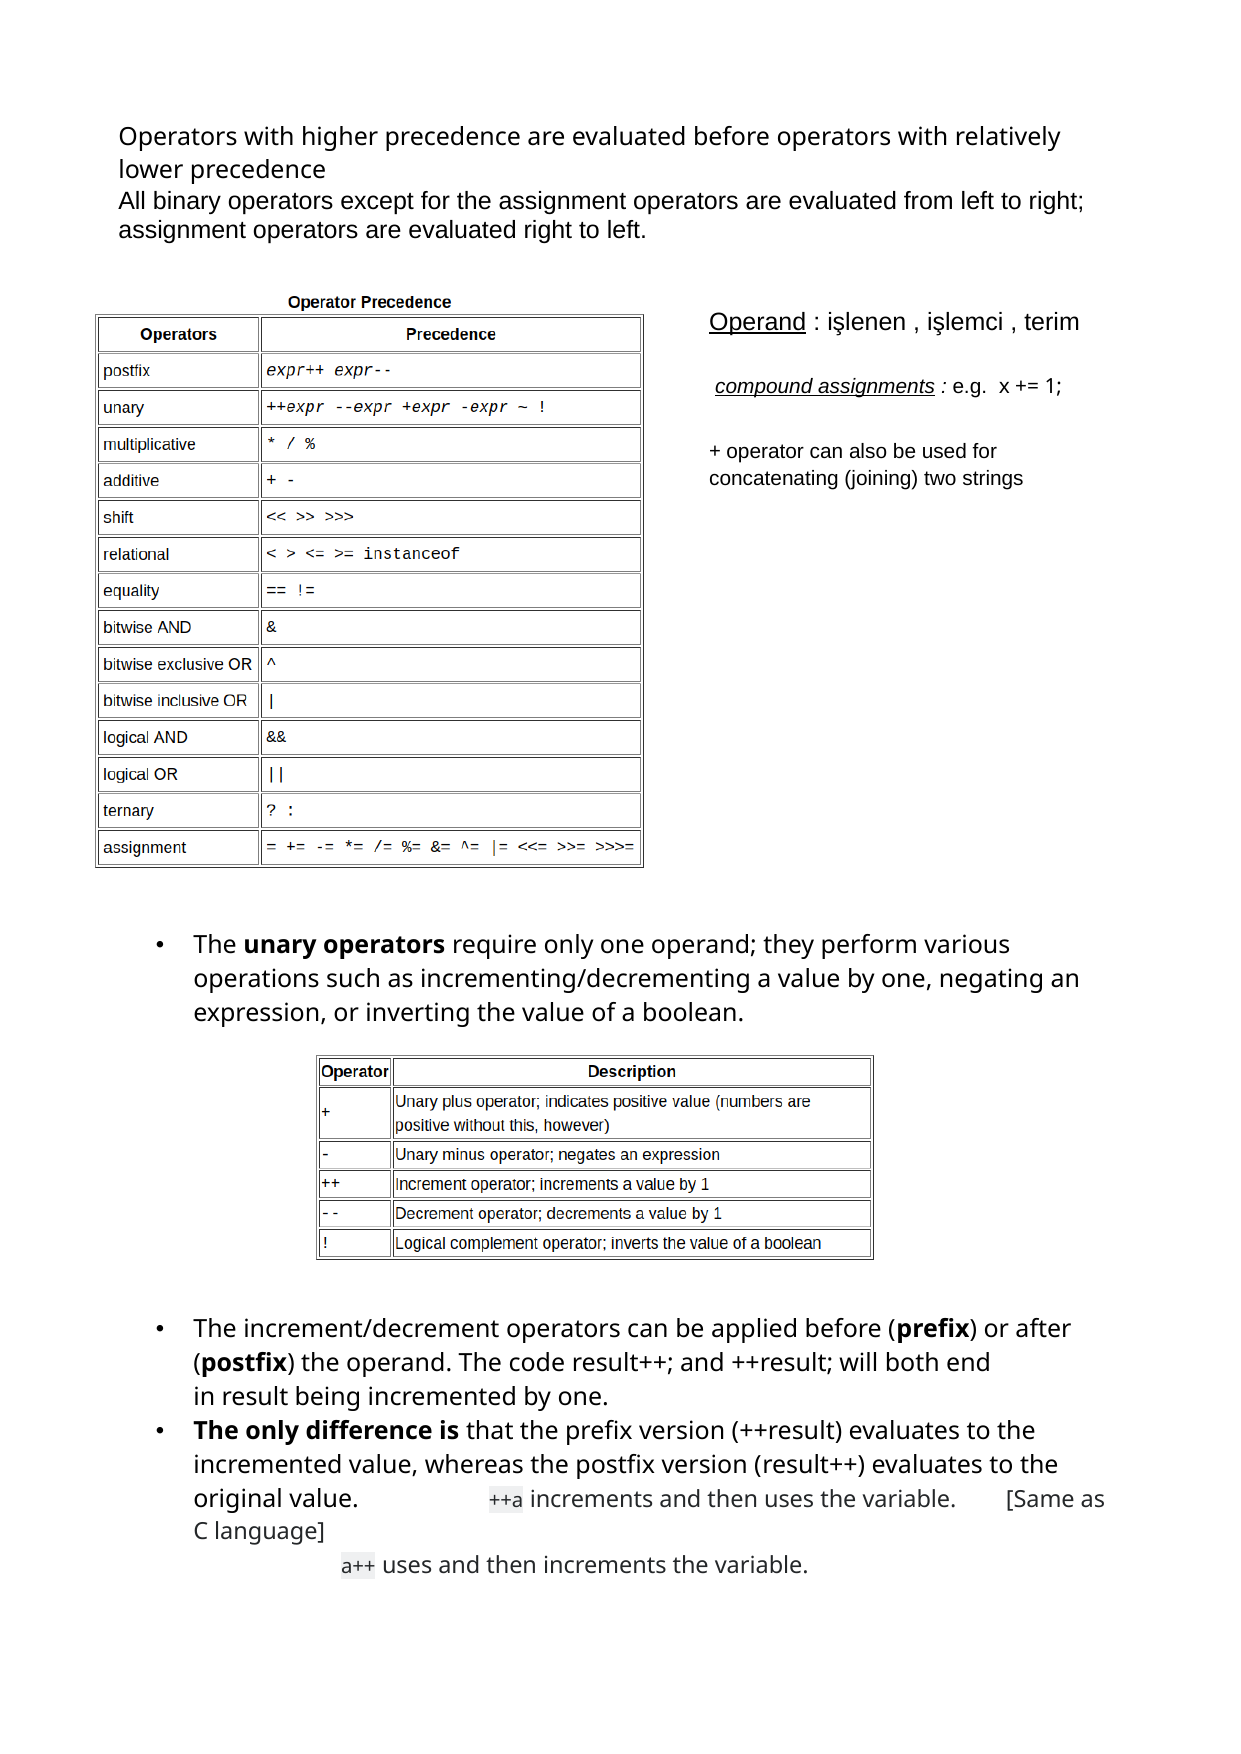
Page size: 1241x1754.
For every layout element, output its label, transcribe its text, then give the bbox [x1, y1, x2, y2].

text Operators with higher precedence are evaluated before operators with relatively lower precedence [118, 118, 1122, 186]
text + operator can also be used for concatenating (joining) two strings [647, 431, 1122, 489]
list The increment/decrement operators can be applied before (prefix) or after (postfix) the operand. The code result++; and ++result; will both end in result being incremented by one. [156, 1310, 1122, 1412]
picture [312, 1052, 877, 1261]
list The unary operators require only one operand; they perform various operations such as incrementing/decrementing a value by one, negating an expression, or inverting the value of a boolean. [156, 927, 1122, 1029]
text compound assignments : e.g. x += 1; [647, 369, 1122, 400]
text All binary operators except for the assignment operators are evaluated from left to right; assignment operators are evaluated right to left. [118, 186, 1122, 244]
list The only difference is that the prefix version (++result) evaluates to the incremented value, whereas the postfix version (result++) evaluates to the original value. ++a increments and then uses the variable. [Same as C language] a++ uses and then increments the variable. [156, 1412, 1122, 1581]
picture [93, 289, 647, 870]
text Operand : işlenen , işlemci , terim [647, 306, 1122, 337]
